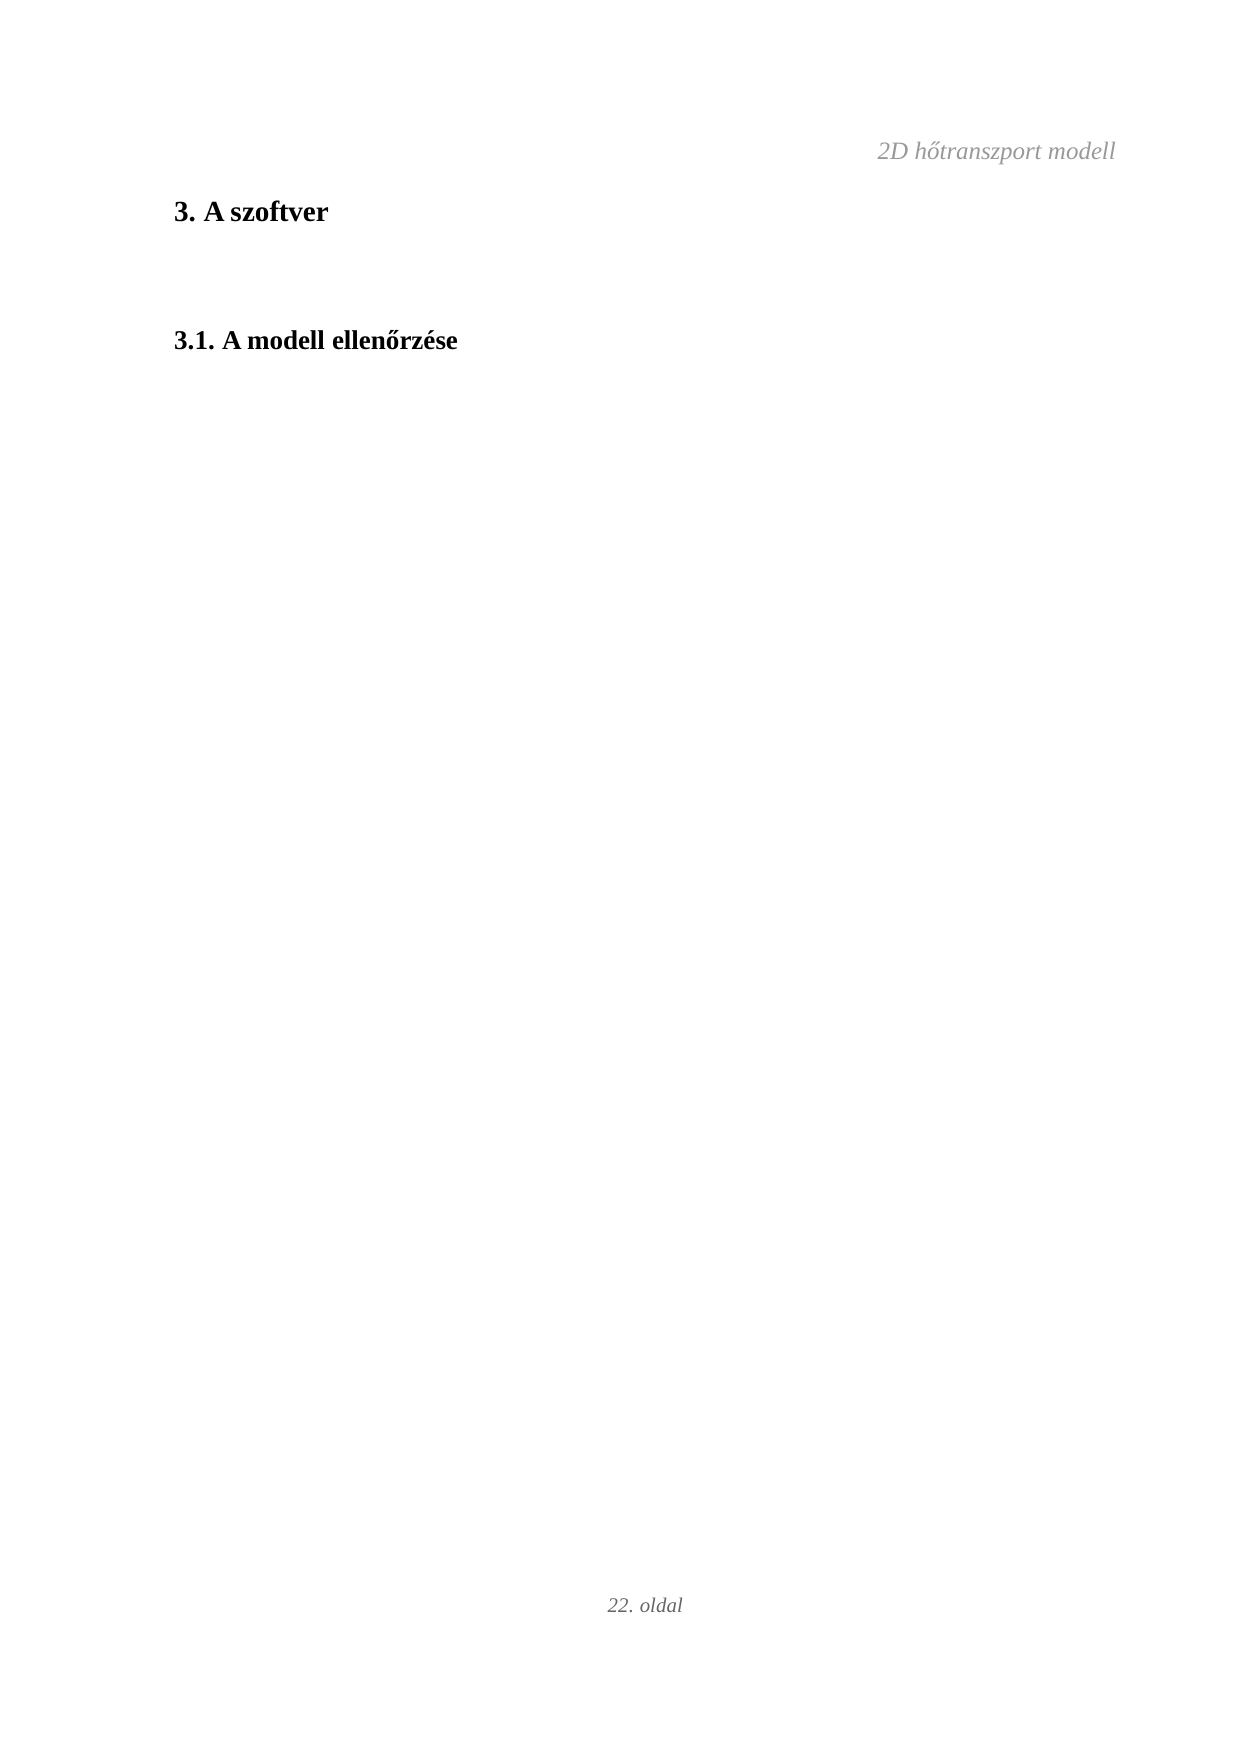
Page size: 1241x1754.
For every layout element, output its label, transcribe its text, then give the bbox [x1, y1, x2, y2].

subtitle A modell ellenőrzése [174, 324, 1118, 355]
subtitle A szoftver [174, 194, 1118, 228]
